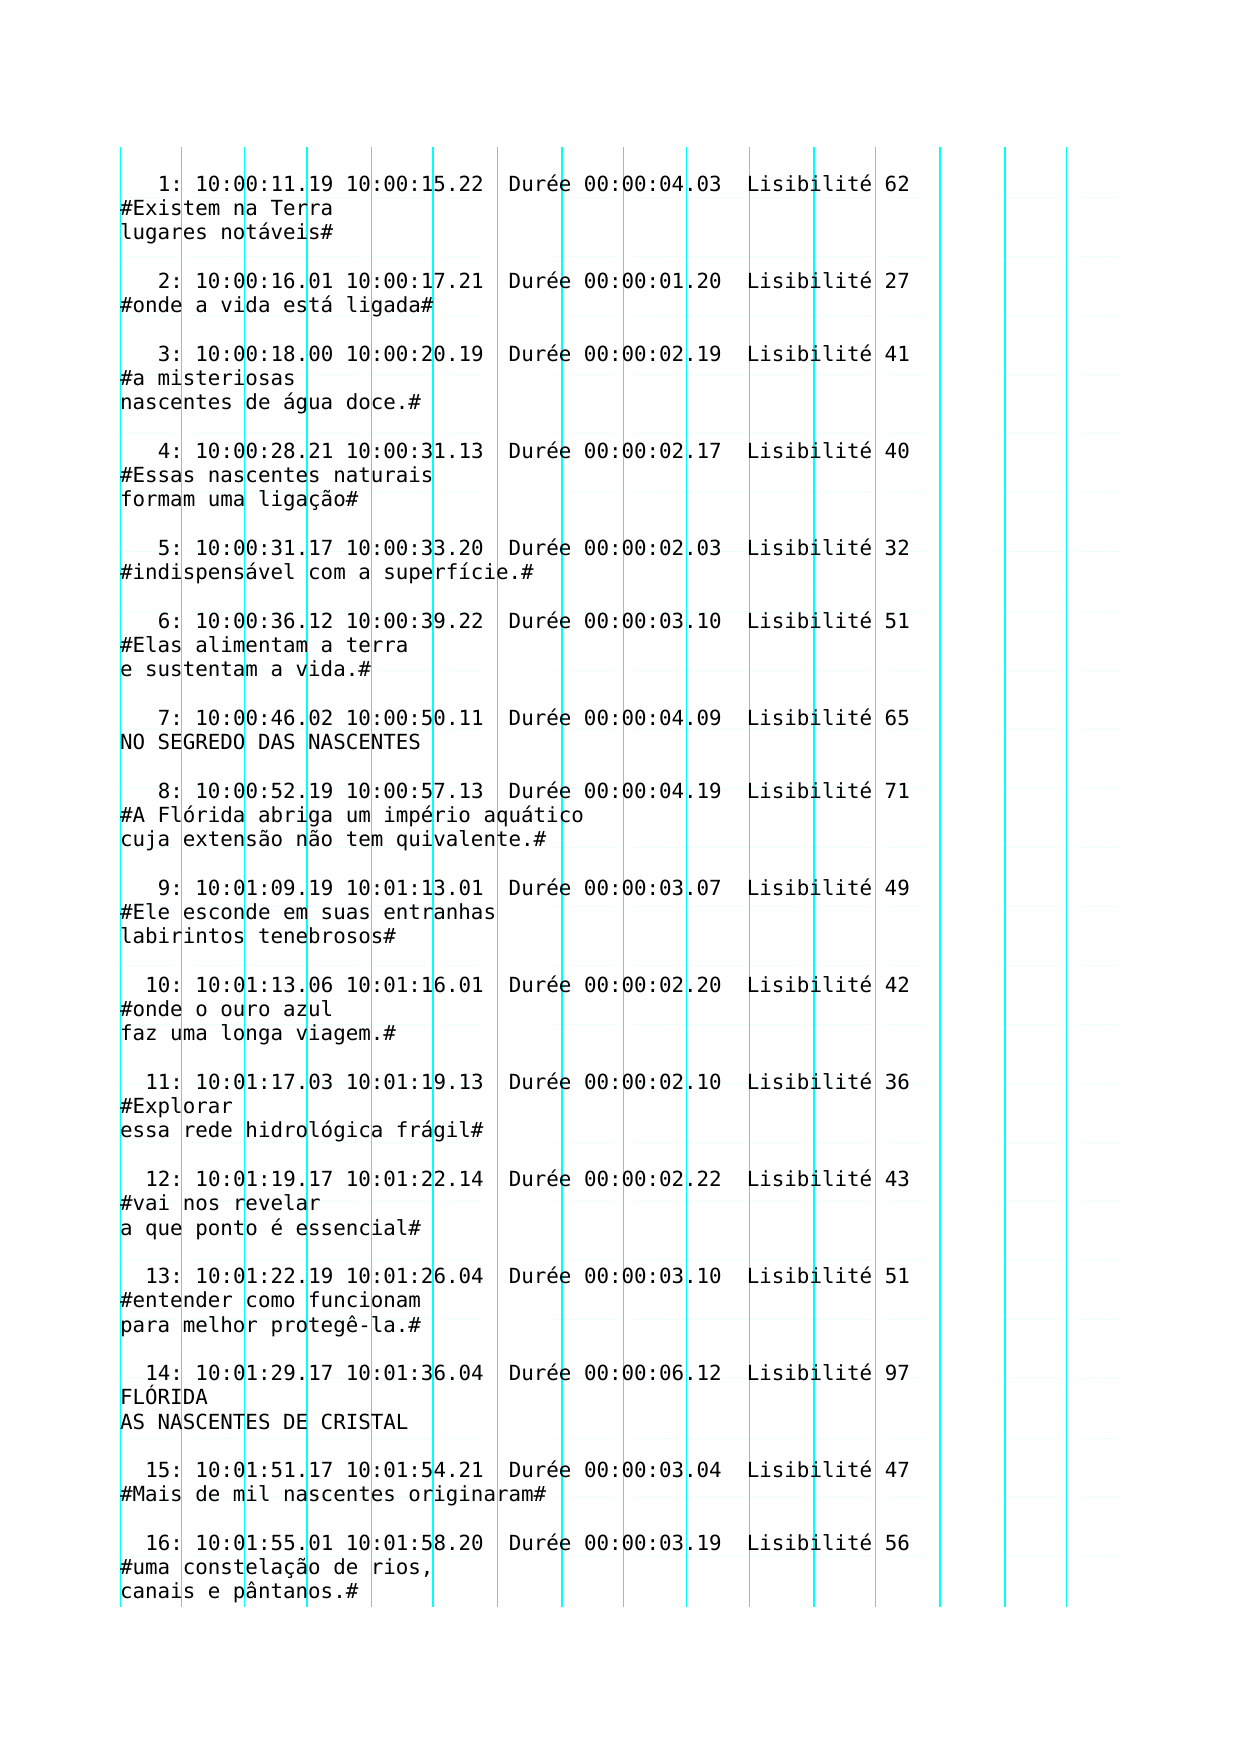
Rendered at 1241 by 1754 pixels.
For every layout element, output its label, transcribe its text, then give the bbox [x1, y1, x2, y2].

text 12: 10:01:19.17 10:01:22.14 Durée 00:00:02.22 Lisibilité 43 [120, 1167, 1120, 1191]
text AS NASCENTES DE CRISTAL [120, 1410, 1120, 1434]
text #Explorar [120, 1094, 1120, 1118]
text 10: 10:01:13.06 10:01:16.01 Durée 00:00:02.20 Lisibilité 42 [120, 973, 1120, 997]
text labirintos tenebrosos# [120, 924, 1120, 948]
picture [119, 147, 1121, 1607]
text #a misteriosas [120, 366, 1120, 390]
text 2: 10:00:16.01 10:00:17.21 Durée 00:00:01.20 Lisibilité 27 [120, 269, 1120, 293]
text #Elas alimentam a terra [120, 633, 1120, 657]
text FLÓRIDA [120, 1385, 1120, 1410]
text #uma constelação de rios, [120, 1555, 1120, 1579]
text 9: 10:01:09.19 10:01:13.01 Durée 00:00:03.07 Lisibilité 49 [120, 876, 1120, 900]
text 3: 10:00:18.00 10:00:20.19 Durée 00:00:02.19 Lisibilité 41 [120, 342, 1120, 366]
text formam uma ligação# [120, 487, 1120, 512]
text #Mais de mil nascentes originaram# [120, 1482, 1120, 1507]
text #Ele esconde em suas entranhas [120, 900, 1120, 924]
text 1: 10:00:11.19 10:00:15.22 Durée 00:00:04.03 Lisibilité 62 [120, 172, 1120, 196]
text a que ponto é essencial# [120, 1216, 1120, 1240]
text 6: 10:00:36.12 10:00:39.22 Durée 00:00:03.10 Lisibilité 51 [120, 609, 1120, 633]
text canais e pântanos.# [120, 1579, 1120, 1604]
text cuja extensão não tem quivalente.# [120, 827, 1120, 851]
text essa rede hidrológica frágil# [120, 1118, 1120, 1143]
text #indispensável com a superfície.# [120, 560, 1120, 584]
text 16: 10:01:55.01 10:01:58.20 Durée 00:00:03.19 Lisibilité 56 [120, 1531, 1120, 1555]
text 15: 10:01:51.17 10:01:54.21 Durée 00:00:03.04 Lisibilité 47 [120, 1458, 1120, 1482]
text 8: 10:00:52.19 10:00:57.13 Durée 00:00:04.19 Lisibilité 71 [120, 779, 1120, 803]
text lugares notáveis# [120, 220, 1120, 245]
text #entender como funcionam [120, 1288, 1120, 1313]
text para melhor protegê-la.# [120, 1313, 1120, 1337]
text e sustentam a vida.# [120, 657, 1120, 682]
text 4: 10:00:28.21 10:00:31.13 Durée 00:00:02.17 Lisibilité 40 [120, 439, 1120, 463]
text #onde a vida está ligada# [120, 293, 1120, 317]
text 7: 10:00:46.02 10:00:50.11 Durée 00:00:04.09 Lisibilité 65 [120, 706, 1120, 730]
text #Existem na Terra [120, 196, 1120, 220]
text NO SEGREDO DAS NASCENTES [120, 730, 1120, 754]
text 11: 10:01:17.03 10:01:19.13 Durée 00:00:02.10 Lisibilité 36 [120, 1070, 1120, 1094]
text #onde o ouro azul [120, 997, 1120, 1021]
text #A Flórida abriga um império aquático [120, 803, 1120, 827]
text faz uma longa viagem.# [120, 1021, 1120, 1046]
text #vai nos revelar [120, 1191, 1120, 1216]
text #Essas nascentes naturais [120, 463, 1120, 487]
text 13: 10:01:22.19 10:01:26.04 Durée 00:00:03.10 Lisibilité 51 [120, 1264, 1120, 1288]
text nascentes de água doce.# [120, 390, 1120, 414]
text 14: 10:01:29.17 10:01:36.04 Durée 00:00:06.12 Lisibilité 97 [120, 1361, 1120, 1385]
text 5: 10:00:31.17 10:00:33.20 Durée 00:00:02.03 Lisibilité 32 [120, 536, 1120, 560]
